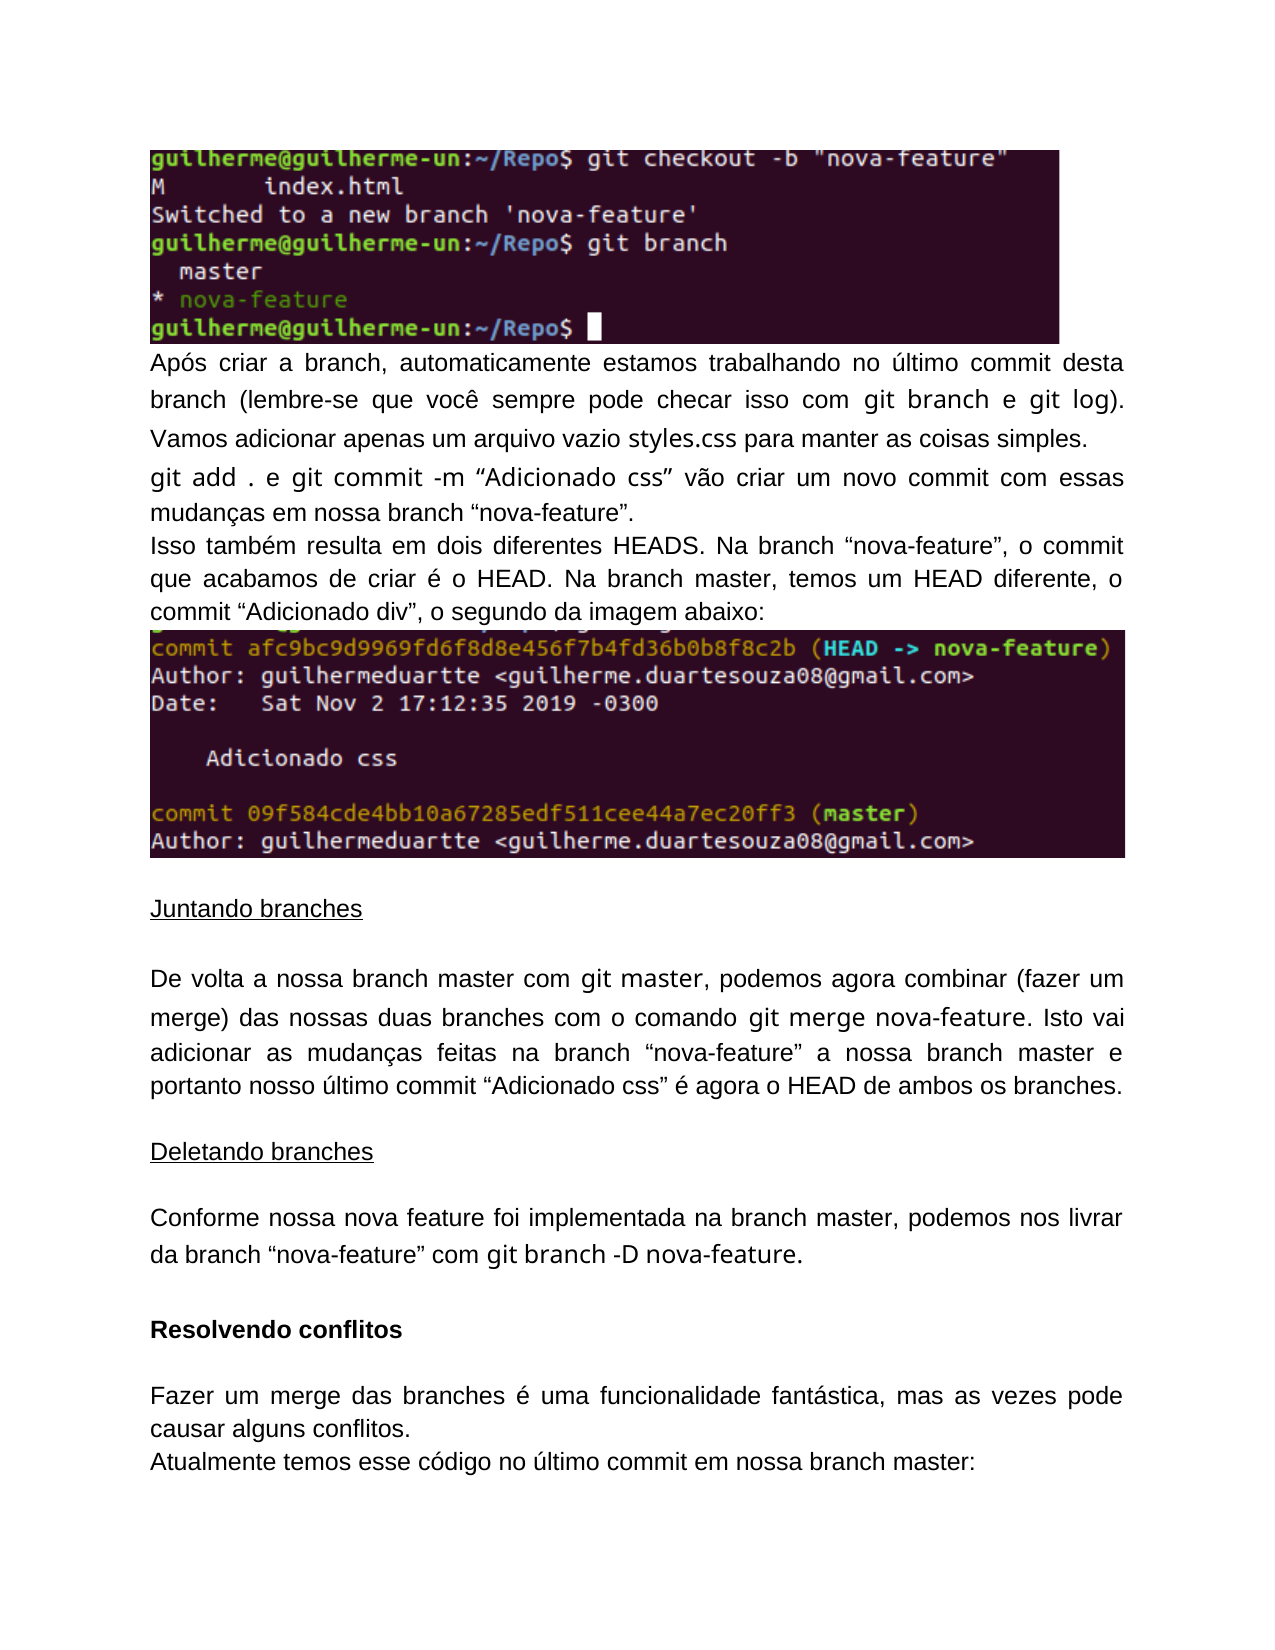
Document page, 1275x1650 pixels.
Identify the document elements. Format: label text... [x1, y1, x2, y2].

text Resolvendo conflitos [150, 1315, 1125, 1344]
text Conforme nossa nova feature foi implementada na branch master, podemos nos livrar da branch “nova-feature” com git branch -D nova-feature. [150, 1203, 1125, 1271]
picture [150, 150, 1060, 344]
text De volta a nossa branch master com git master, podemos agora combinar (fazer um merge) das nossas duas branches com o comando git merge nova-feature. Isto vai adicionar as mudanças feitas na branch “nova-feature” a nossa branch master e portanto nosso último commit “Adicionado css” é agora o HEAD de ambos os branches. [150, 960, 1125, 1099]
text Fazer um merge das branches é uma funcionalidade fantástica, mas as vezes pode causar alguns conflitos. [150, 1381, 1125, 1443]
picture [150, 630, 1125, 858]
text Após criar a branch, automaticamente estamos trabalhando no último commit desta branch (lembre-se que você sempre pode checar isso com git branch e git log). Vamos adicionar apenas um arquivo vazio styles.css para manter as coisas simples. [150, 348, 1125, 455]
text git add . e git commit -m “Adicionado css” vão criar um novo commit com essas mudanças em nossa branch “nova-feature”. [150, 460, 1125, 527]
text Deletando branches [150, 1137, 1125, 1166]
text Juntando branches [150, 894, 1125, 923]
text Isso também resulta em dois diferentes HEADS. Na branch “nova-feature”, o commit que acabamos de criar é o HEAD. Na branch master, temos um HEAD diferente, o commit “Adicionado div”, o segundo da imagem abaixo: [150, 531, 1125, 626]
text Atualmente temos esse código no último commit em nossa branch master: [150, 1447, 1125, 1476]
